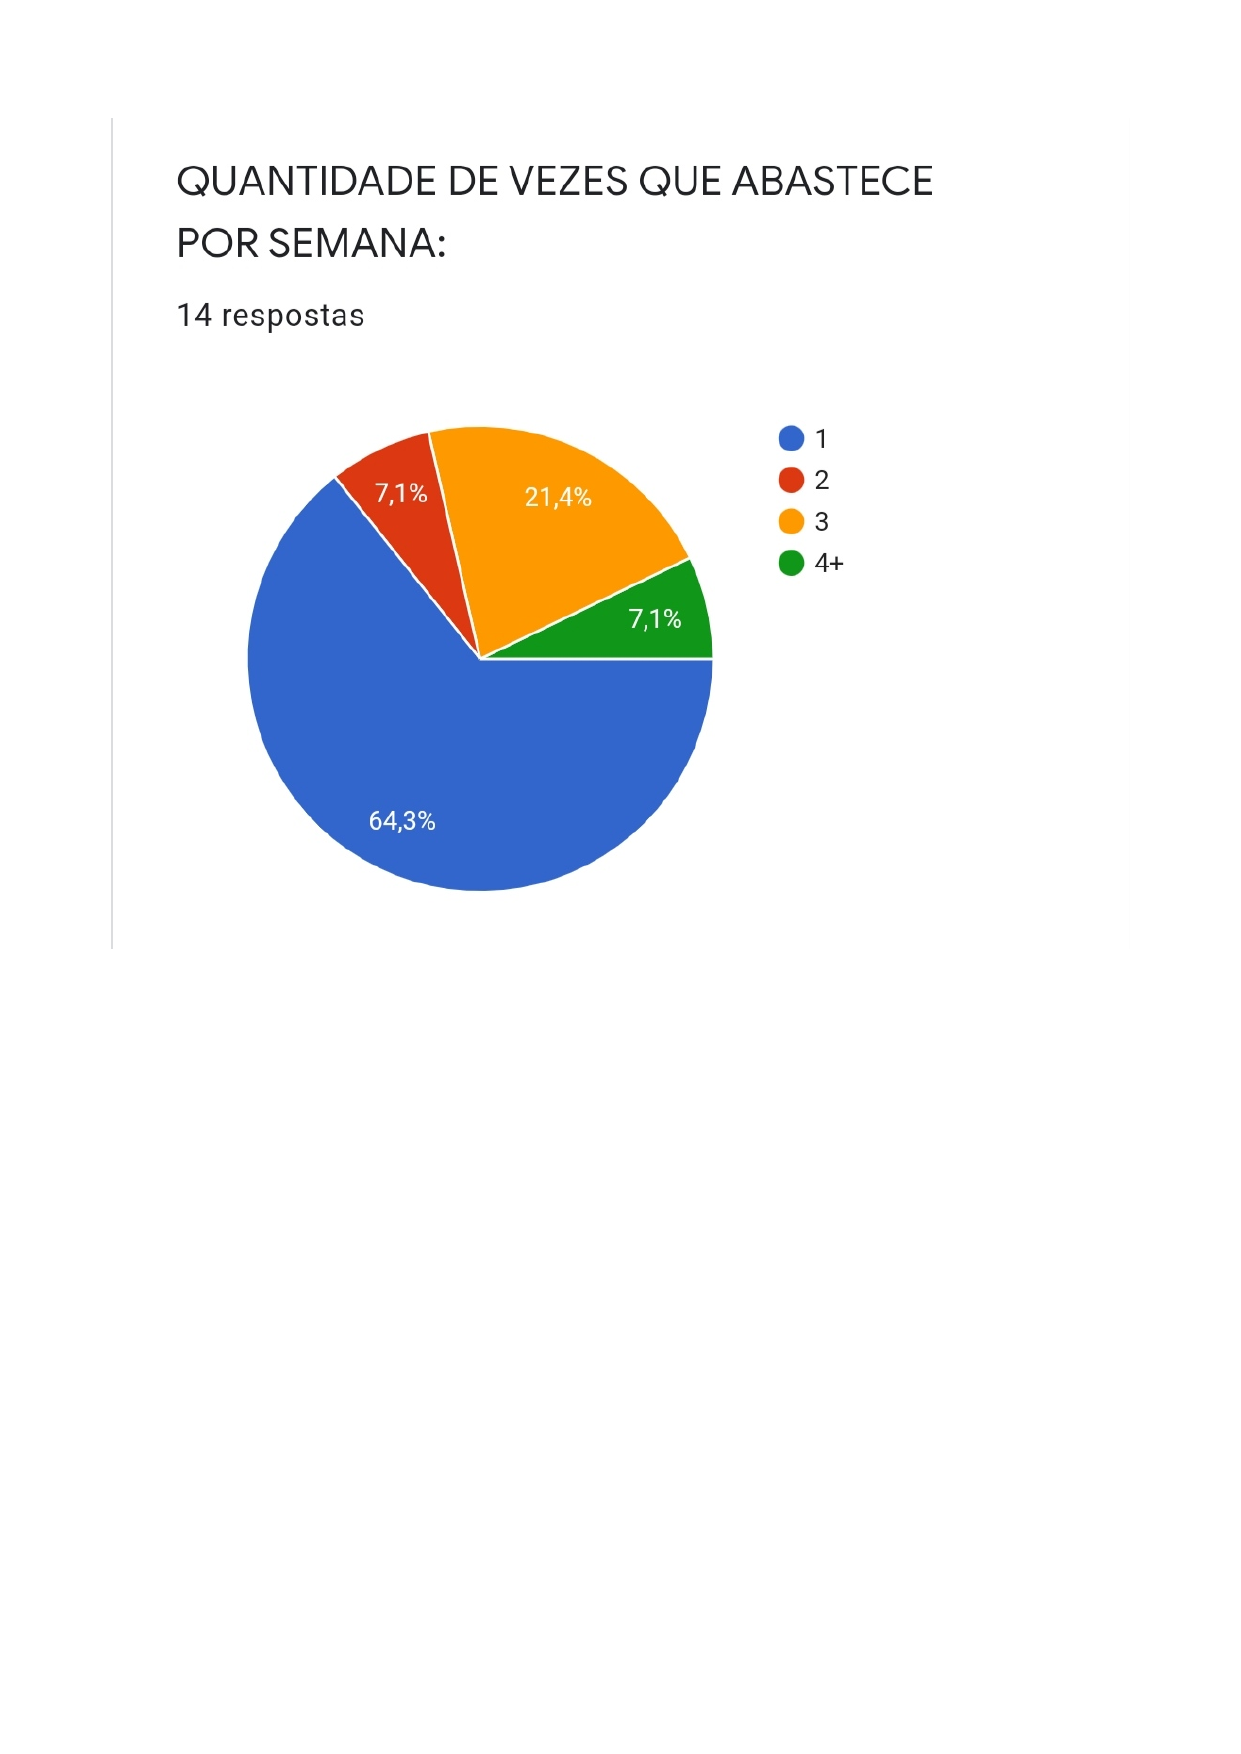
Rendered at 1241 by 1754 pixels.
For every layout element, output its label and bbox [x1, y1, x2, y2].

picture [111, 118, 1130, 949]
